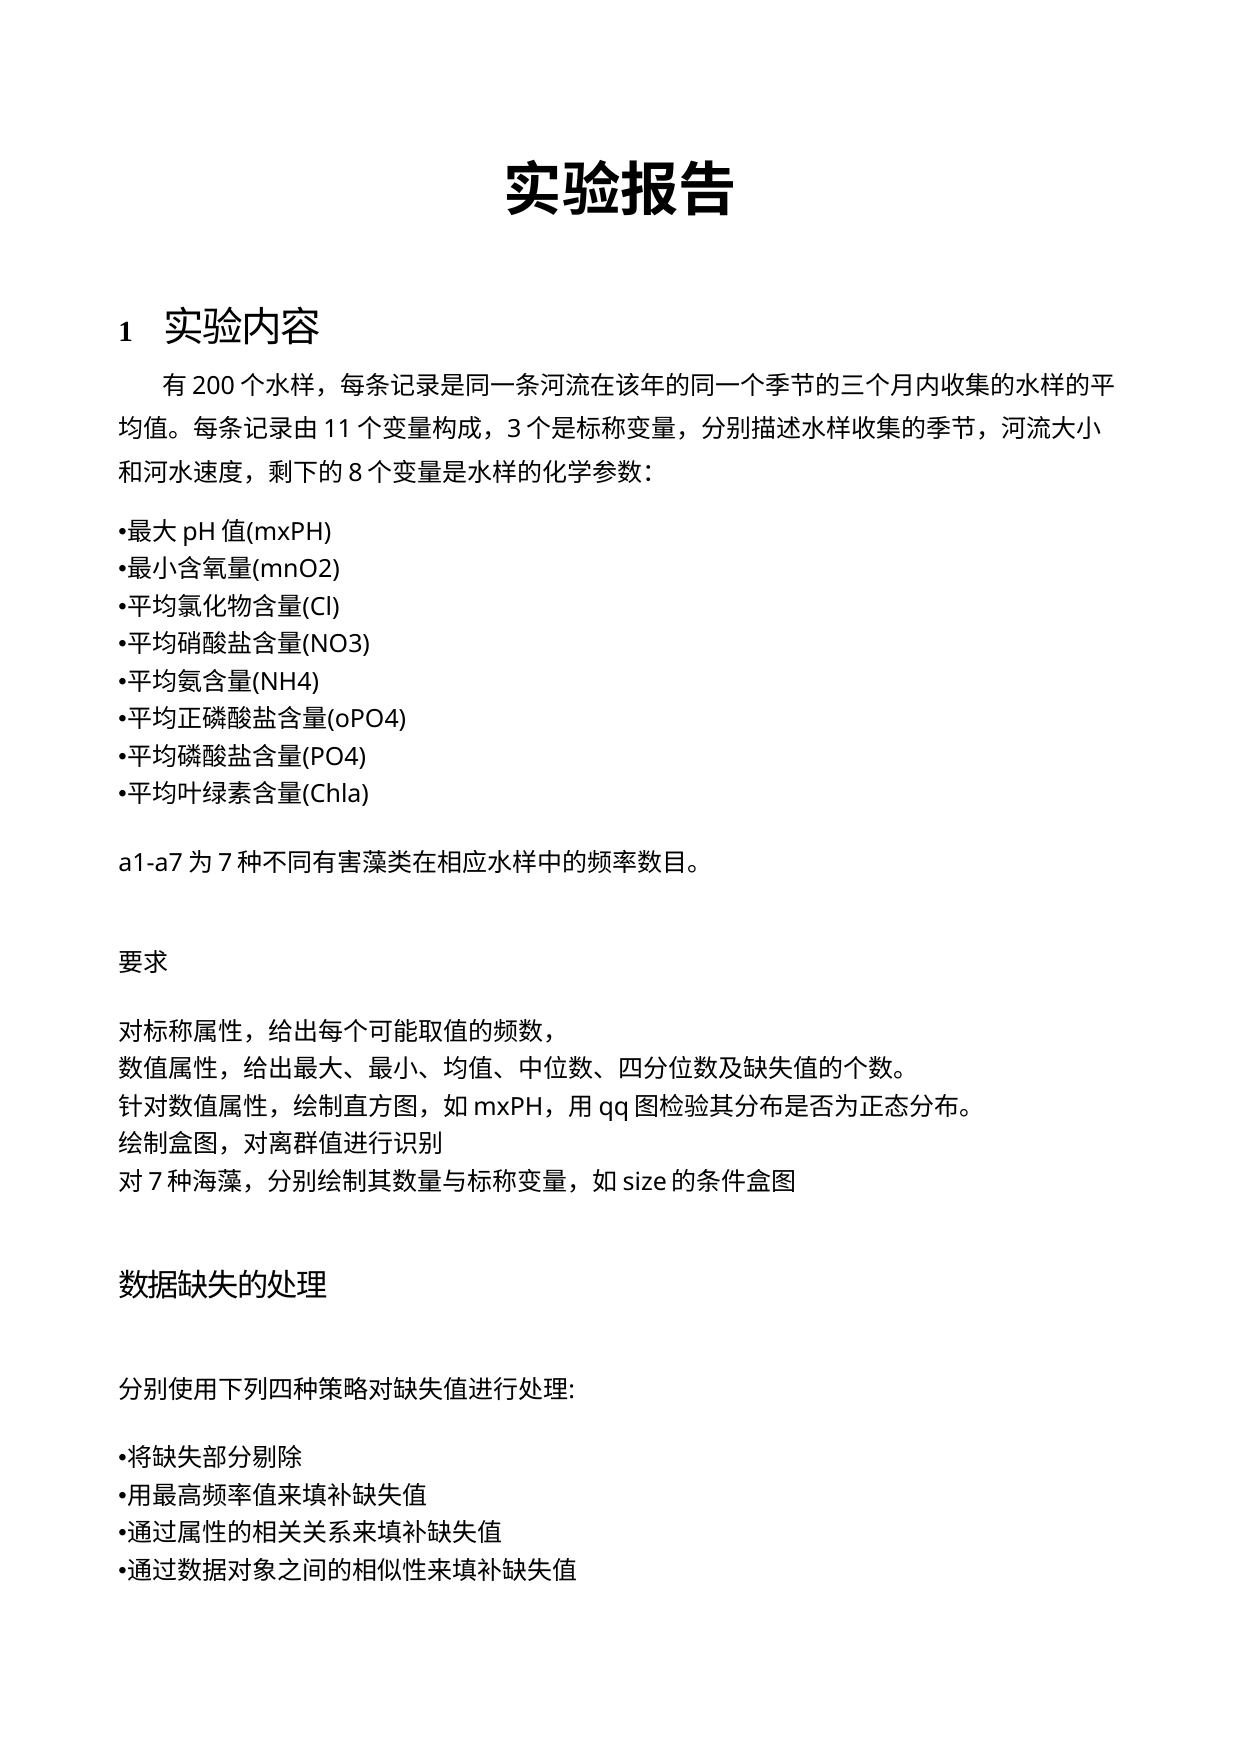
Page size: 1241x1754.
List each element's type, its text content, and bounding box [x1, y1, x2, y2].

list 针对数值属性，绘制直方图，如mxPH，用qq图检验其分布是否为正态分布。 [118, 1085, 1122, 1123]
list 将缺失部分剔除 [118, 1437, 1122, 1474]
text 要求 [118, 941, 1122, 979]
list 最小含氧量(mnO2) [118, 548, 1122, 585]
subtitle 数据缺失的处理 [118, 1260, 1122, 1305]
list 平均氯化物含量(Cl) [118, 585, 1122, 623]
text a1-a7为7种不同有害藻类在相应水样中的频率数目。 [118, 841, 1122, 879]
text 有200个水样，每条记录是同一条河流在该年的同一个季节的三个月内收集的水样的平均值。每条记录由11个变量构成，3个是标称变量，分别描述水样收集的季节，河流大小和河水速度，剩下的8个变量是水样的化学参数： [118, 365, 1122, 488]
list 对标称属性，给出每个可能取值的频数， [118, 1010, 1122, 1048]
list 通过属性的相关关系来填补缺失值 [118, 1512, 1122, 1549]
list 最大pH值(mxPH) [118, 510, 1122, 548]
title 实验报告 [118, 143, 1122, 228]
text 分别使用下列四种策略对缺失值进行处理: [118, 1368, 1122, 1405]
list 用最高频率值来填补缺失值 [118, 1474, 1122, 1512]
list 平均正磷酸盐含量(oPO4) [118, 698, 1122, 735]
subtitle 实验内容 [118, 294, 1122, 353]
list 绘制盒图，对离群值进行识别 [118, 1123, 1122, 1160]
list 数值属性，给出最大、最小、均值、中位数、四分位数及缺失值的个数。 [118, 1048, 1122, 1085]
list 通过数据对象之间的相似性来填补缺失值 [118, 1549, 1122, 1587]
list 平均磷酸盐含量(PO4) [118, 735, 1122, 773]
list 平均氨含量(NH4) [118, 660, 1122, 698]
list 对7种海藻，分别绘制其数量与标称变量，如size的条件盒图 [118, 1160, 1122, 1198]
list 平均叶绿素含量(Chla) [118, 773, 1122, 810]
list 平均硝酸盐含量(NO3) [118, 623, 1122, 660]
